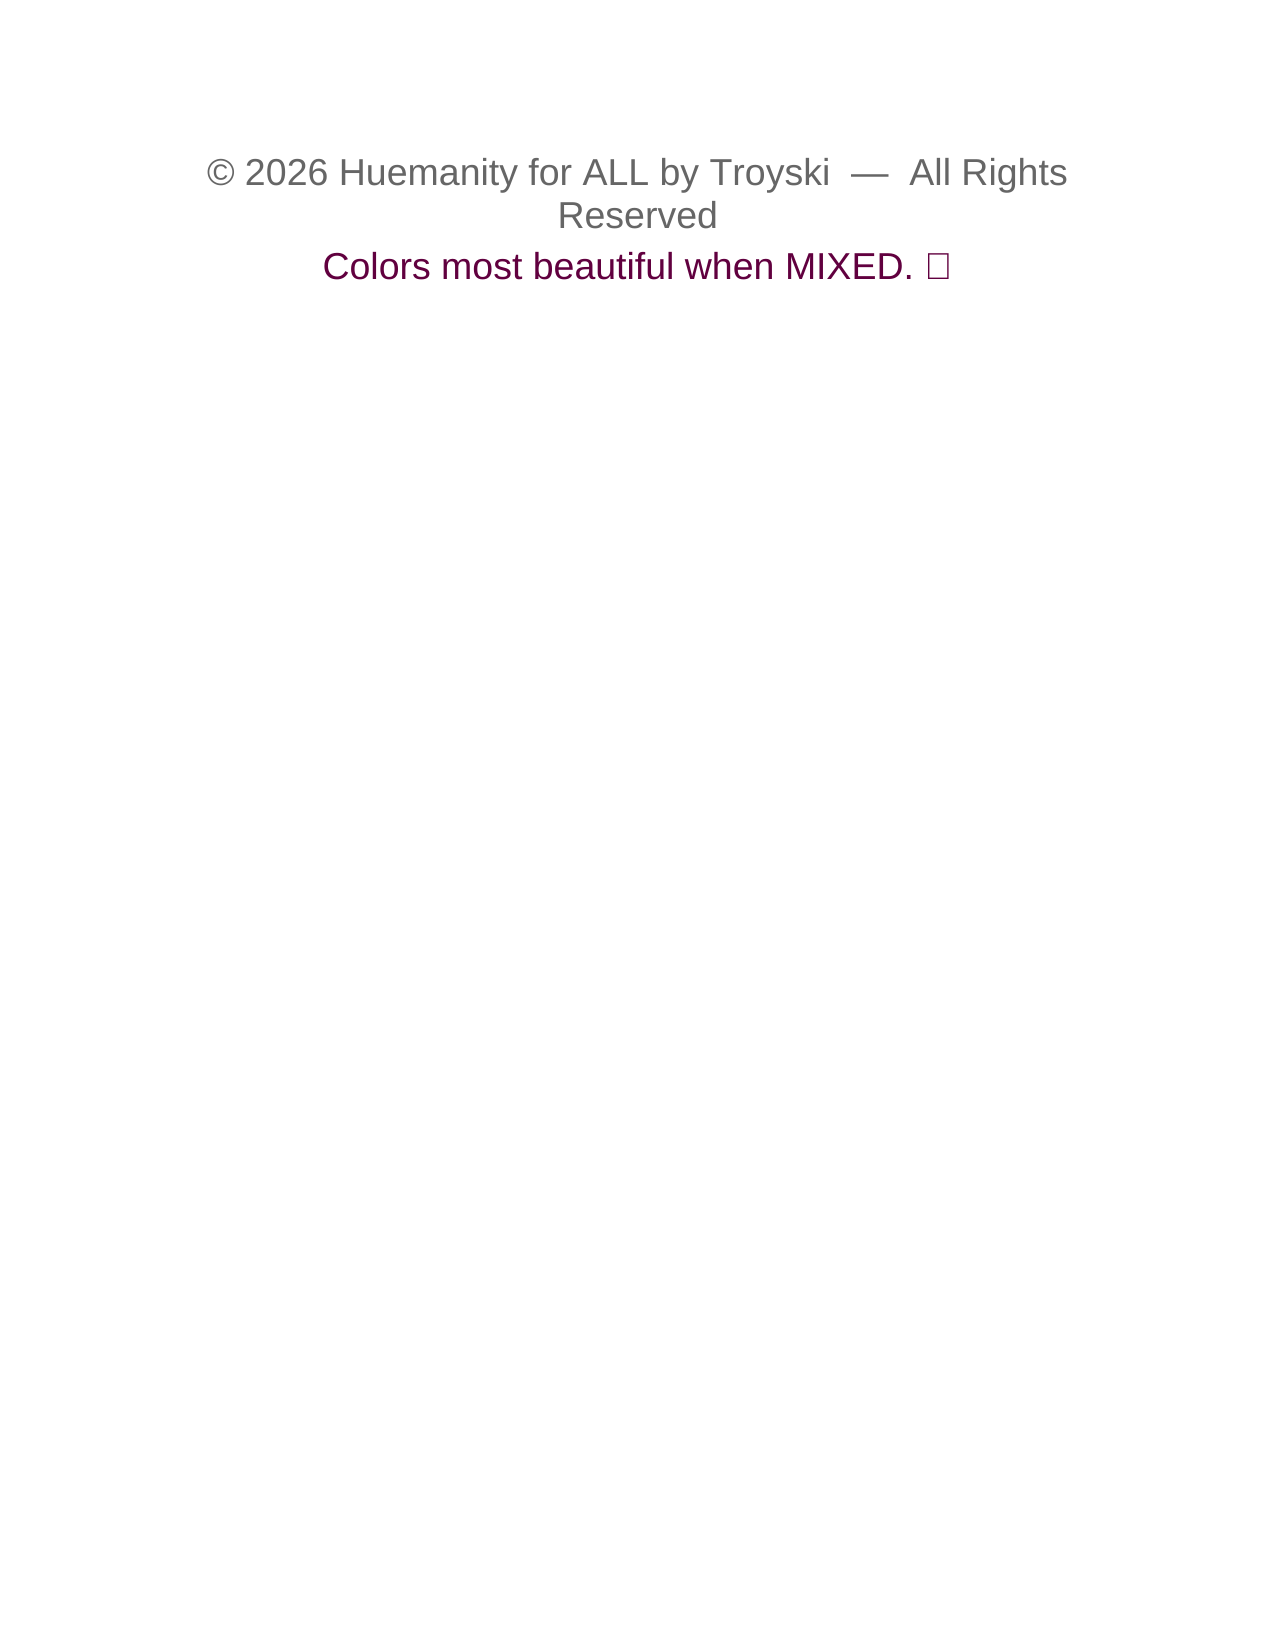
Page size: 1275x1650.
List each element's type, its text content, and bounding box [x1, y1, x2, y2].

text Colors most beautiful when MIXED. 🌈 [150, 244, 1125, 288]
text © 2026 Huemanity for ALL by Troyski — All Rights Reserved [150, 150, 1125, 236]
